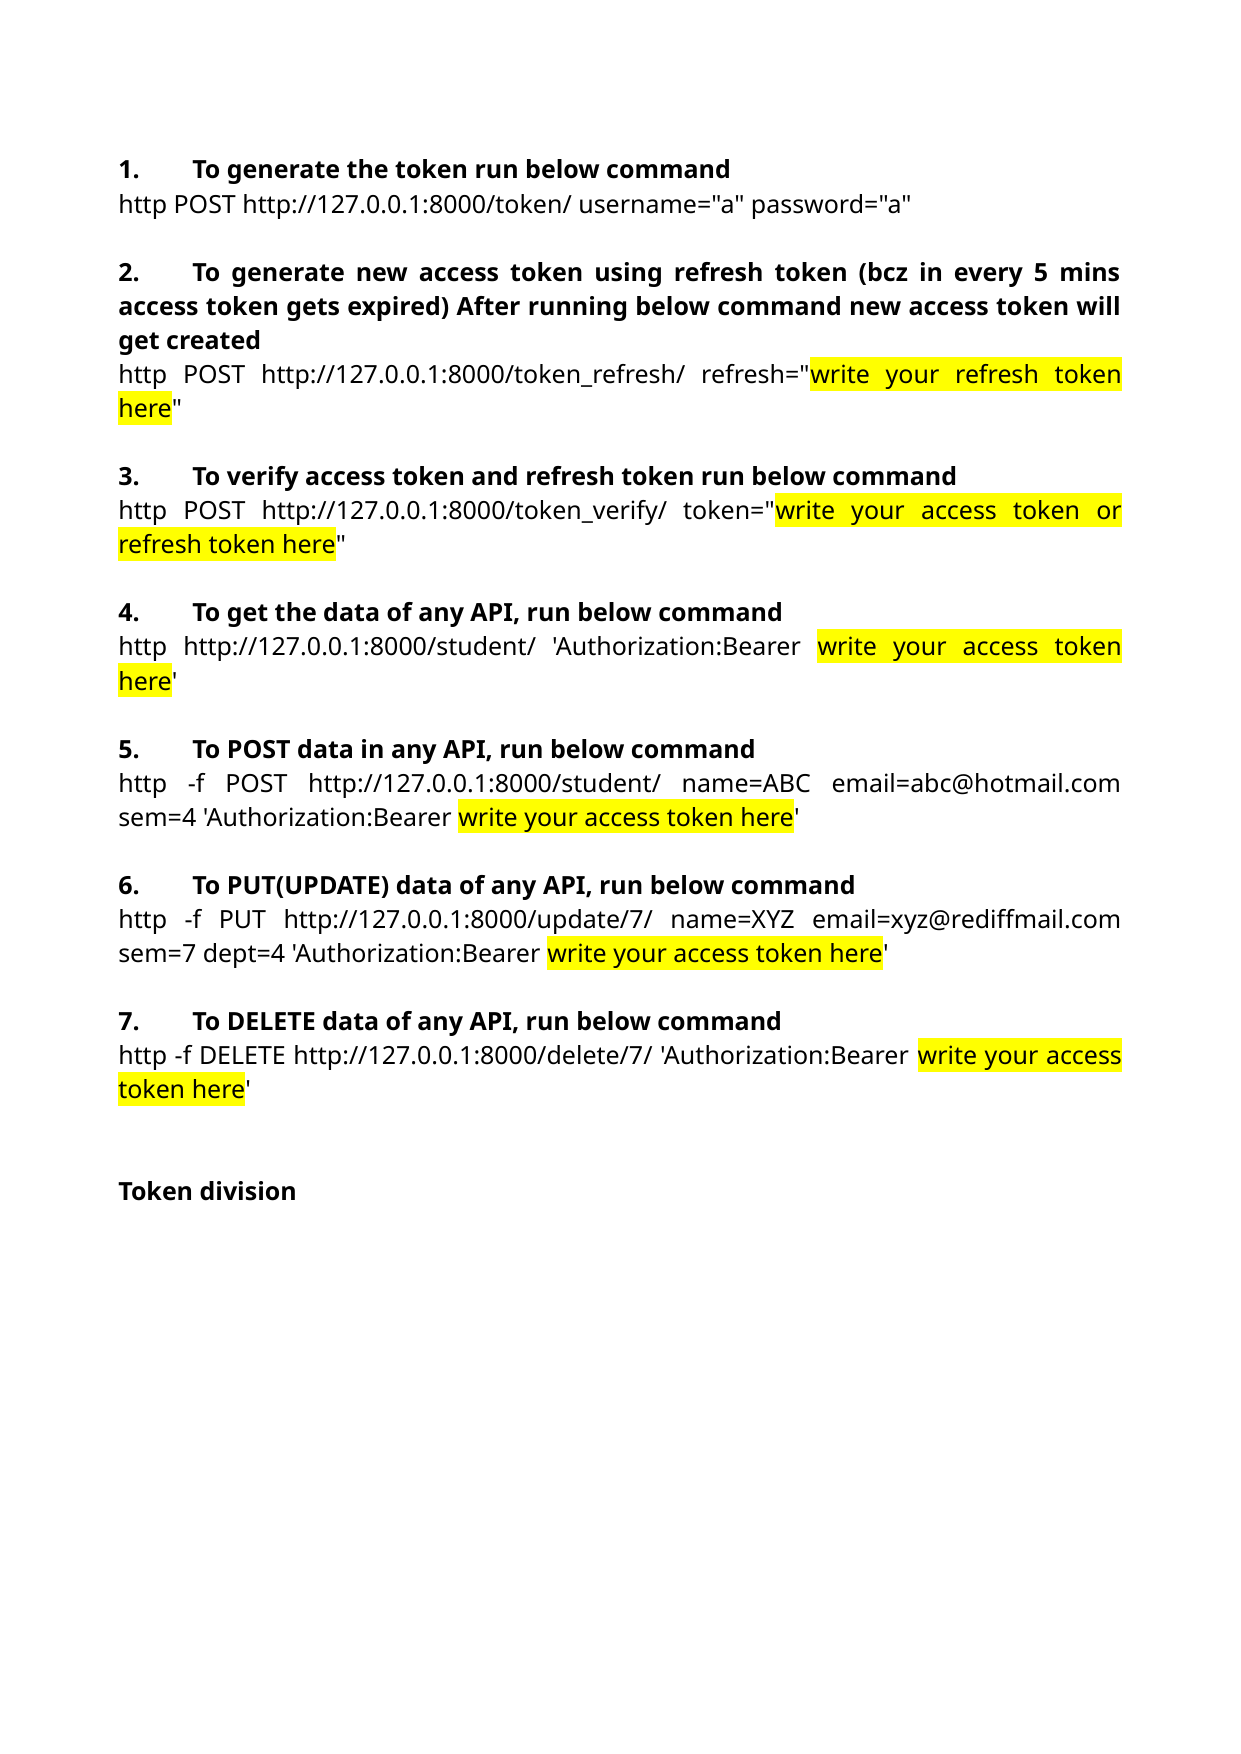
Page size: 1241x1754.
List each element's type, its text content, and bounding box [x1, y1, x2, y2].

text 5. To POST data in any API, run below command [118, 731, 1122, 765]
text http POST http://127.0.0.1:8000/token/ username="a" password="a" [118, 186, 1122, 220]
text 2. To generate new access token using refresh token (bcz in every 5 mins access token gets expired) After running below command new access token will get created [118, 254, 1122, 357]
text 6. To PUT(UPDATE) data of any API, run below command [118, 867, 1122, 902]
text http POST http://127.0.0.1:8000/token_verify/ token="write your access token or refresh token here" [118, 493, 1122, 561]
text http POST http://127.0.0.1:8000/token_refresh/ refresh="write your refresh token here" [118, 357, 1122, 425]
text http http://127.0.0.1:8000/student/ 'Authorization:Bearer write your access token here' [118, 629, 1122, 697]
text 3. To verify access token and refresh token run below command [118, 459, 1122, 493]
text 4. To get the data of any API, run below command [118, 595, 1122, 629]
text 7. To DELETE data of any API, run below command [118, 1004, 1122, 1038]
text Token division [118, 1174, 1122, 1208]
text http -f PUT http://127.0.0.1:8000/update/7/ name=XYZ email=xyz@rediffmail.com sem=7 dept=4 'Authorization:Bearer write your access token here' [118, 902, 1122, 970]
text 1. To generate the token run below command [118, 152, 1122, 186]
text http -f DELETE http://127.0.0.1:8000/delete/7/ 'Authorization:Bearer write your access token here' [118, 1038, 1122, 1106]
text http -f POST http://127.0.0.1:8000/student/ name=ABC email=abc@hotmail.com sem=4 'Authorization:Bearer write your access token here' [118, 765, 1122, 833]
